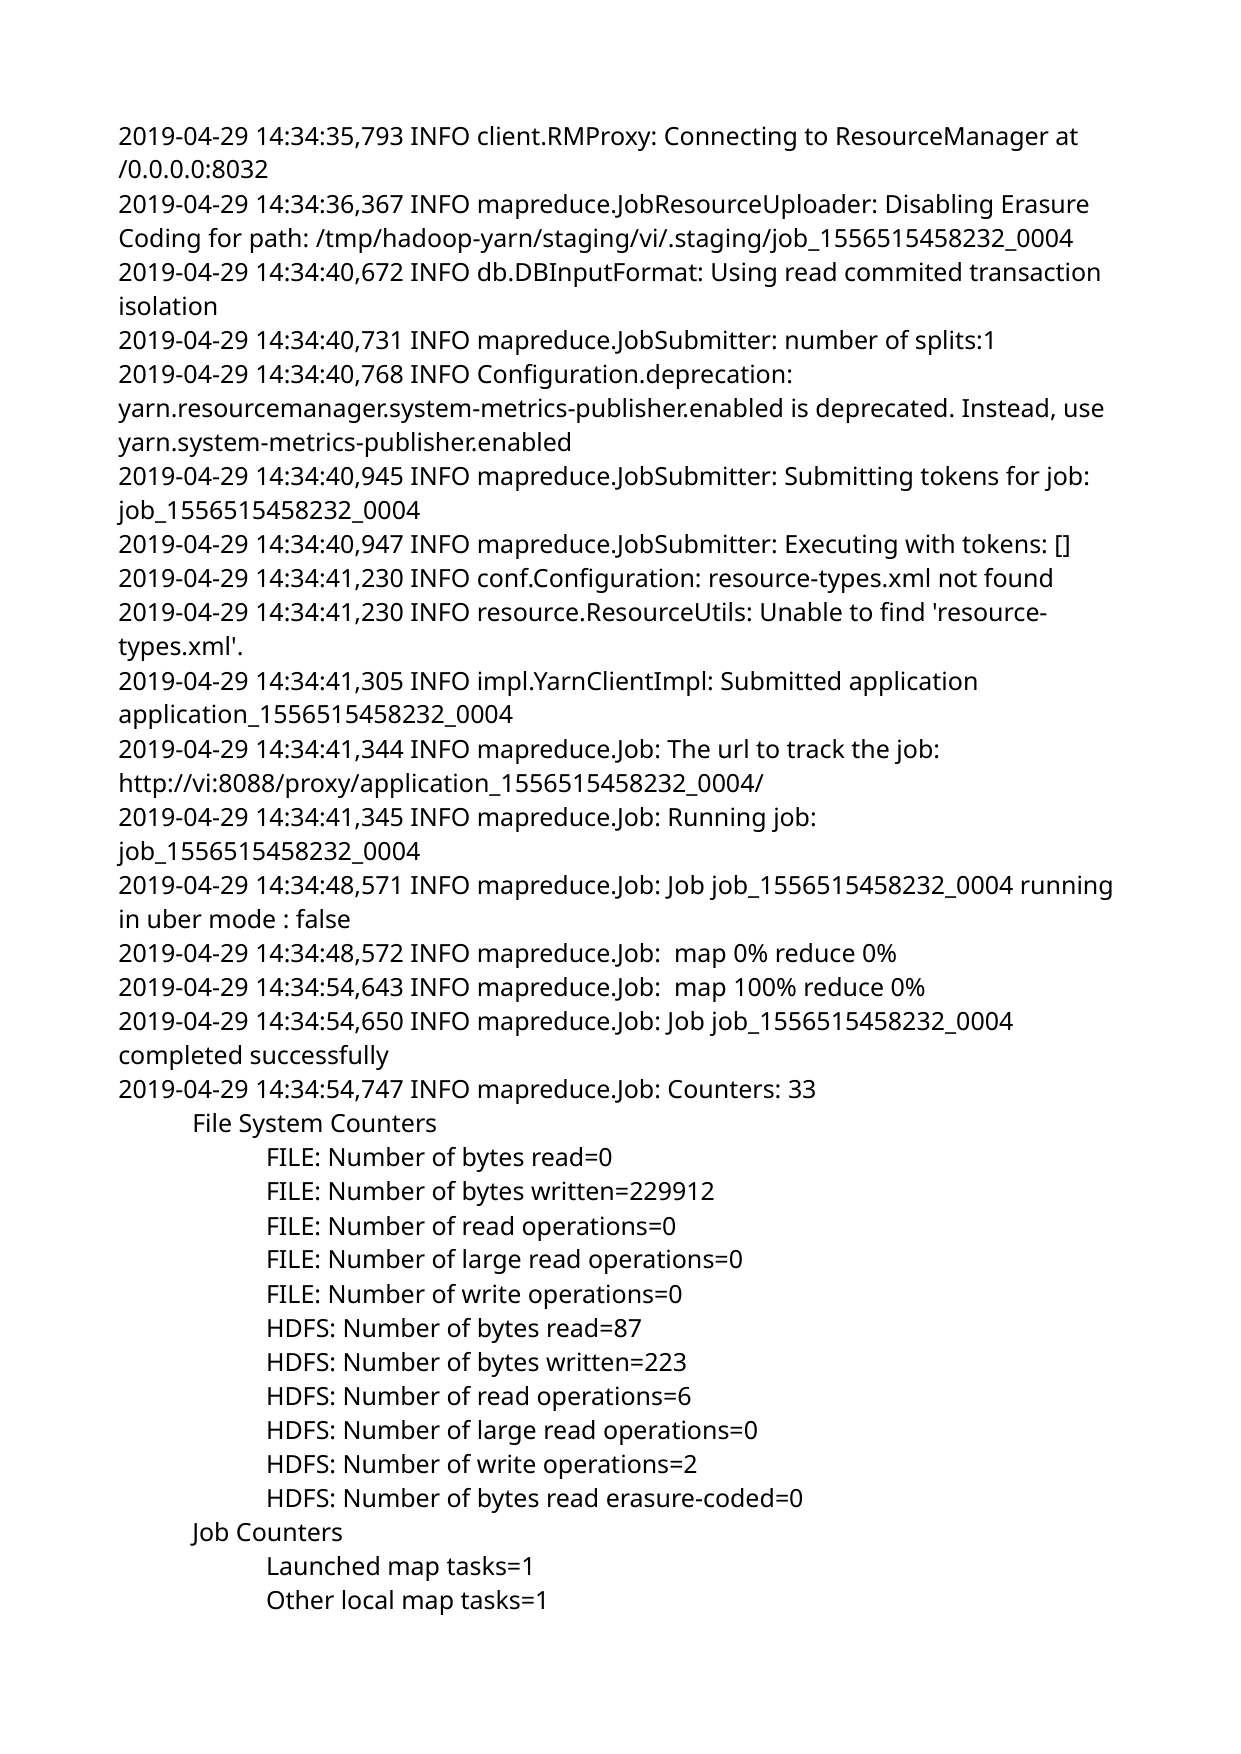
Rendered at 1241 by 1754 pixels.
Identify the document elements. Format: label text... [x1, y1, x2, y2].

text 2019-04-29 14:34:41,230 INFO conf.Configuration: resource-types.xml not found [118, 561, 1122, 595]
text HDFS: Number of read operations=6 [118, 1378, 1122, 1412]
text 2019-04-29 14:34:48,572 INFO mapreduce.Job: map 0% reduce 0% [118, 936, 1122, 970]
text 2019-04-29 14:34:41,305 INFO impl.YarnClientImpl: Submitted application application_1556515458232_0004 [118, 663, 1122, 731]
text FILE: Number of read operations=0 [118, 1208, 1122, 1242]
text HDFS: Number of bytes written=223 [118, 1344, 1122, 1378]
text FILE: Number of bytes written=229912 [118, 1174, 1122, 1208]
text 2019-04-29 14:34:54,643 INFO mapreduce.Job: map 100% reduce 0% [118, 970, 1122, 1004]
text Other local map tasks=1 [118, 1583, 1122, 1617]
text 2019-04-29 14:34:40,672 INFO db.DBInputFormat: Using read commited transaction isolation [118, 254, 1122, 322]
text Job Counters [118, 1515, 1122, 1549]
text HDFS: Number of write operations=2 [118, 1447, 1122, 1481]
text FILE: Number of write operations=0 [118, 1276, 1122, 1310]
text 2019-04-29 14:34:54,747 INFO mapreduce.Job: Counters: 33 [118, 1072, 1122, 1106]
text 2019-04-29 14:34:41,345 INFO mapreduce.Job: Running job: job_1556515458232_0004 [118, 799, 1122, 867]
text HDFS: Number of bytes read erasure-coded=0 [118, 1481, 1122, 1515]
text HDFS: Number of large read operations=0 [118, 1412, 1122, 1447]
text 2019-04-29 14:34:40,947 INFO mapreduce.JobSubmitter: Executing with tokens: [] [118, 527, 1122, 561]
text 2019-04-29 14:34:41,230 INFO resource.ResourceUtils: Unable to find 'resource-types.xml'. [118, 595, 1122, 663]
text 2019-04-29 14:34:36,367 INFO mapreduce.JobResourceUploader: Disabling Erasure Coding for path: /tmp/hadoop-yarn/staging/vi/.staging/job_1556515458232_0004 [118, 186, 1122, 254]
text 2019-04-29 14:34:40,945 INFO mapreduce.JobSubmitter: Submitting tokens for job: job_1556515458232_0004 [118, 459, 1122, 527]
text Launched map tasks=1 [118, 1549, 1122, 1583]
text HDFS: Number of bytes read=87 [118, 1310, 1122, 1344]
text 2019-04-29 14:34:40,768 INFO Configuration.deprecation: yarn.resourcemanager.system-metrics-publisher.enabled is deprecated. Instead, use yarn.system-metrics-publisher.enabled [118, 357, 1122, 459]
text File System Counters [118, 1106, 1122, 1140]
text 2019-04-29 14:34:48,571 INFO mapreduce.Job: Job job_1556515458232_0004 running in uber mode : false [118, 867, 1122, 936]
text 2019-04-29 14:34:35,793 INFO client.RMProxy: Connecting to ResourceManager at /0.0.0.0:8032 [118, 118, 1122, 186]
text 2019-04-29 14:34:40,731 INFO mapreduce.JobSubmitter: number of splits:1 [118, 322, 1122, 357]
text FILE: Number of bytes read=0 [118, 1140, 1122, 1174]
text 2019-04-29 14:34:41,344 INFO mapreduce.Job: The url to track the job: http://vi:8088/proxy/application_1556515458232_0004/ [118, 731, 1122, 799]
text 2019-04-29 14:34:54,650 INFO mapreduce.Job: Job job_1556515458232_0004 completed successfully [118, 1004, 1122, 1072]
text FILE: Number of large read operations=0 [118, 1242, 1122, 1276]
